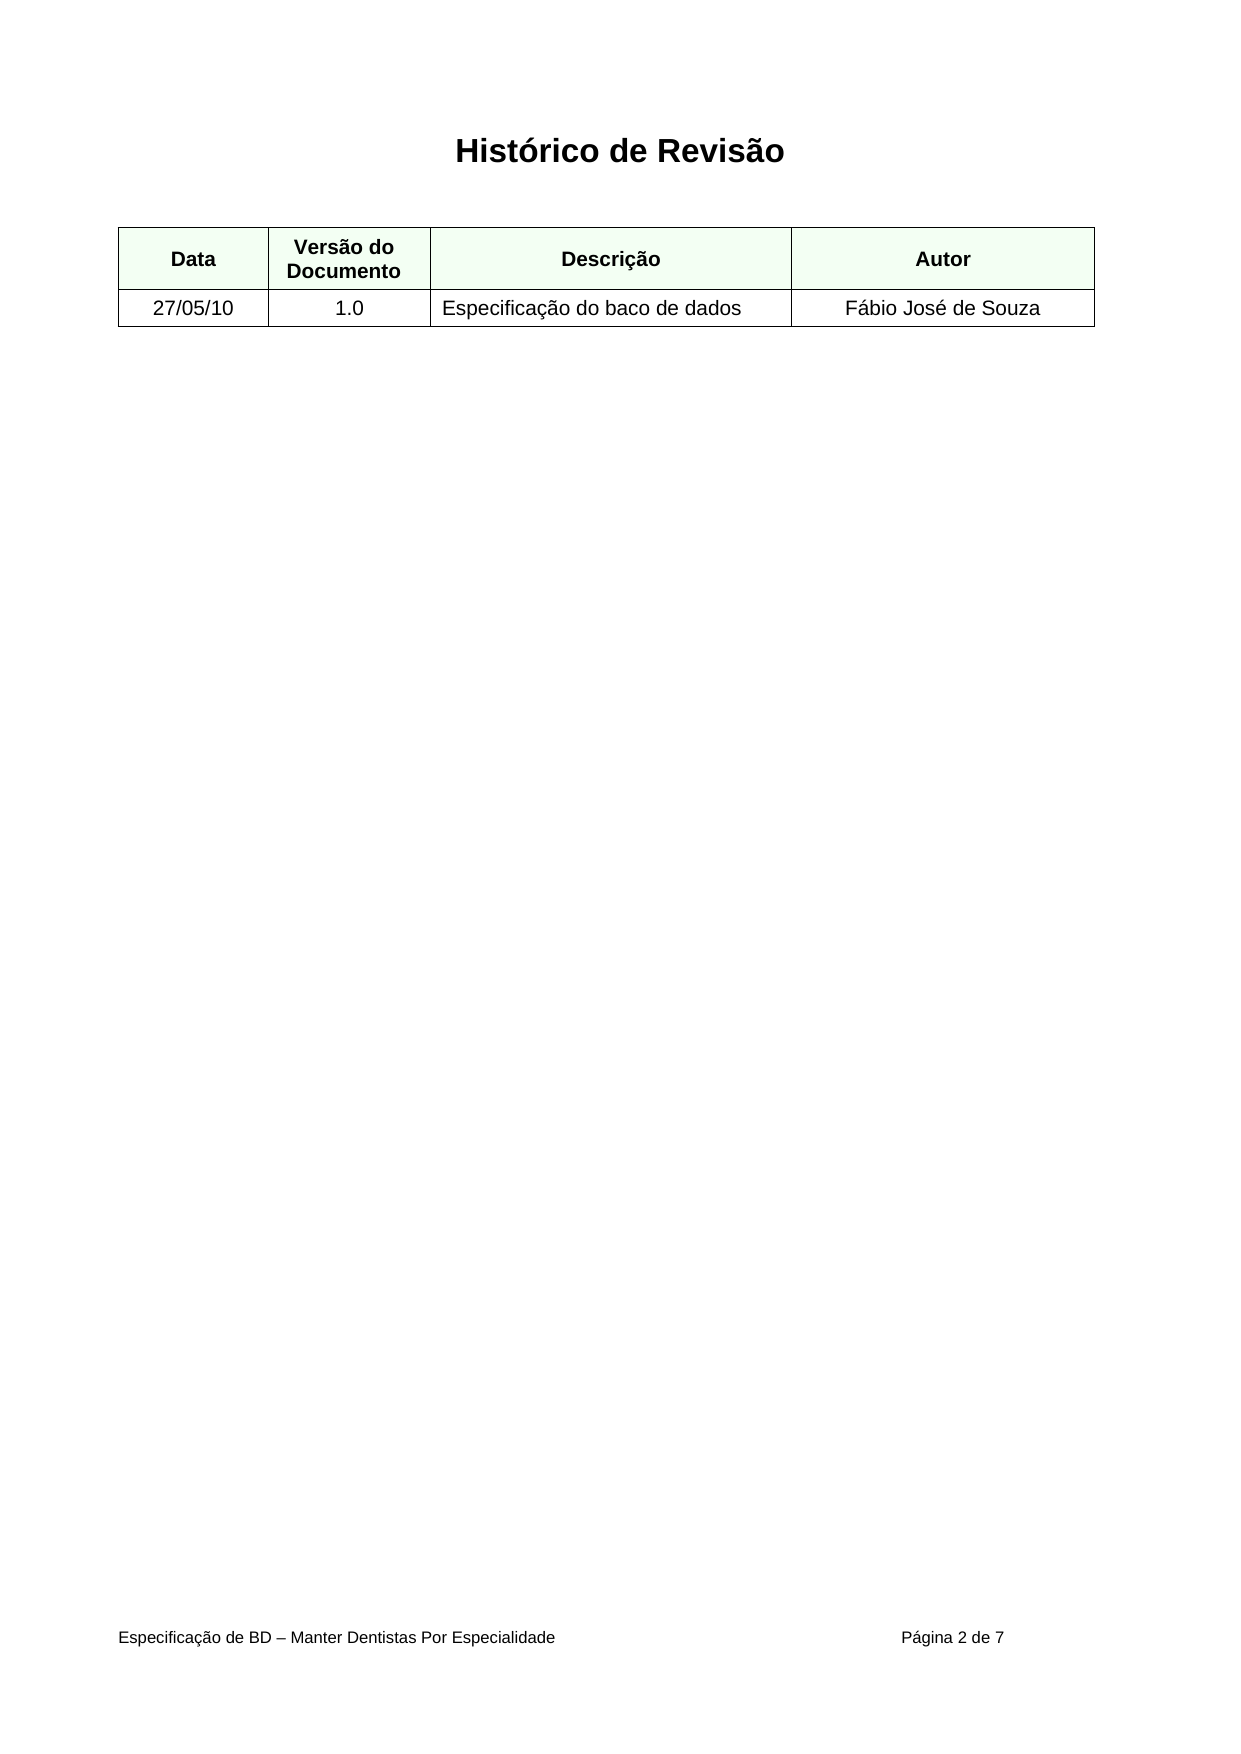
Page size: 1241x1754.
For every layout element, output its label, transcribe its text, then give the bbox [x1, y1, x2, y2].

table_header Data [119, 228, 268, 289]
table_cell 1.0 [269, 290, 430, 326]
table_cell 27/05/10 [119, 290, 268, 326]
table_header Versão do Documento [269, 228, 430, 289]
table_cell Especificação do baco de dados [431, 290, 791, 326]
table_header Descrição [431, 228, 791, 289]
table_cell Fábio José de Souza [792, 290, 1094, 326]
text Histórico de Revisão [118, 131, 1122, 170]
table_header Autor [792, 228, 1094, 289]
